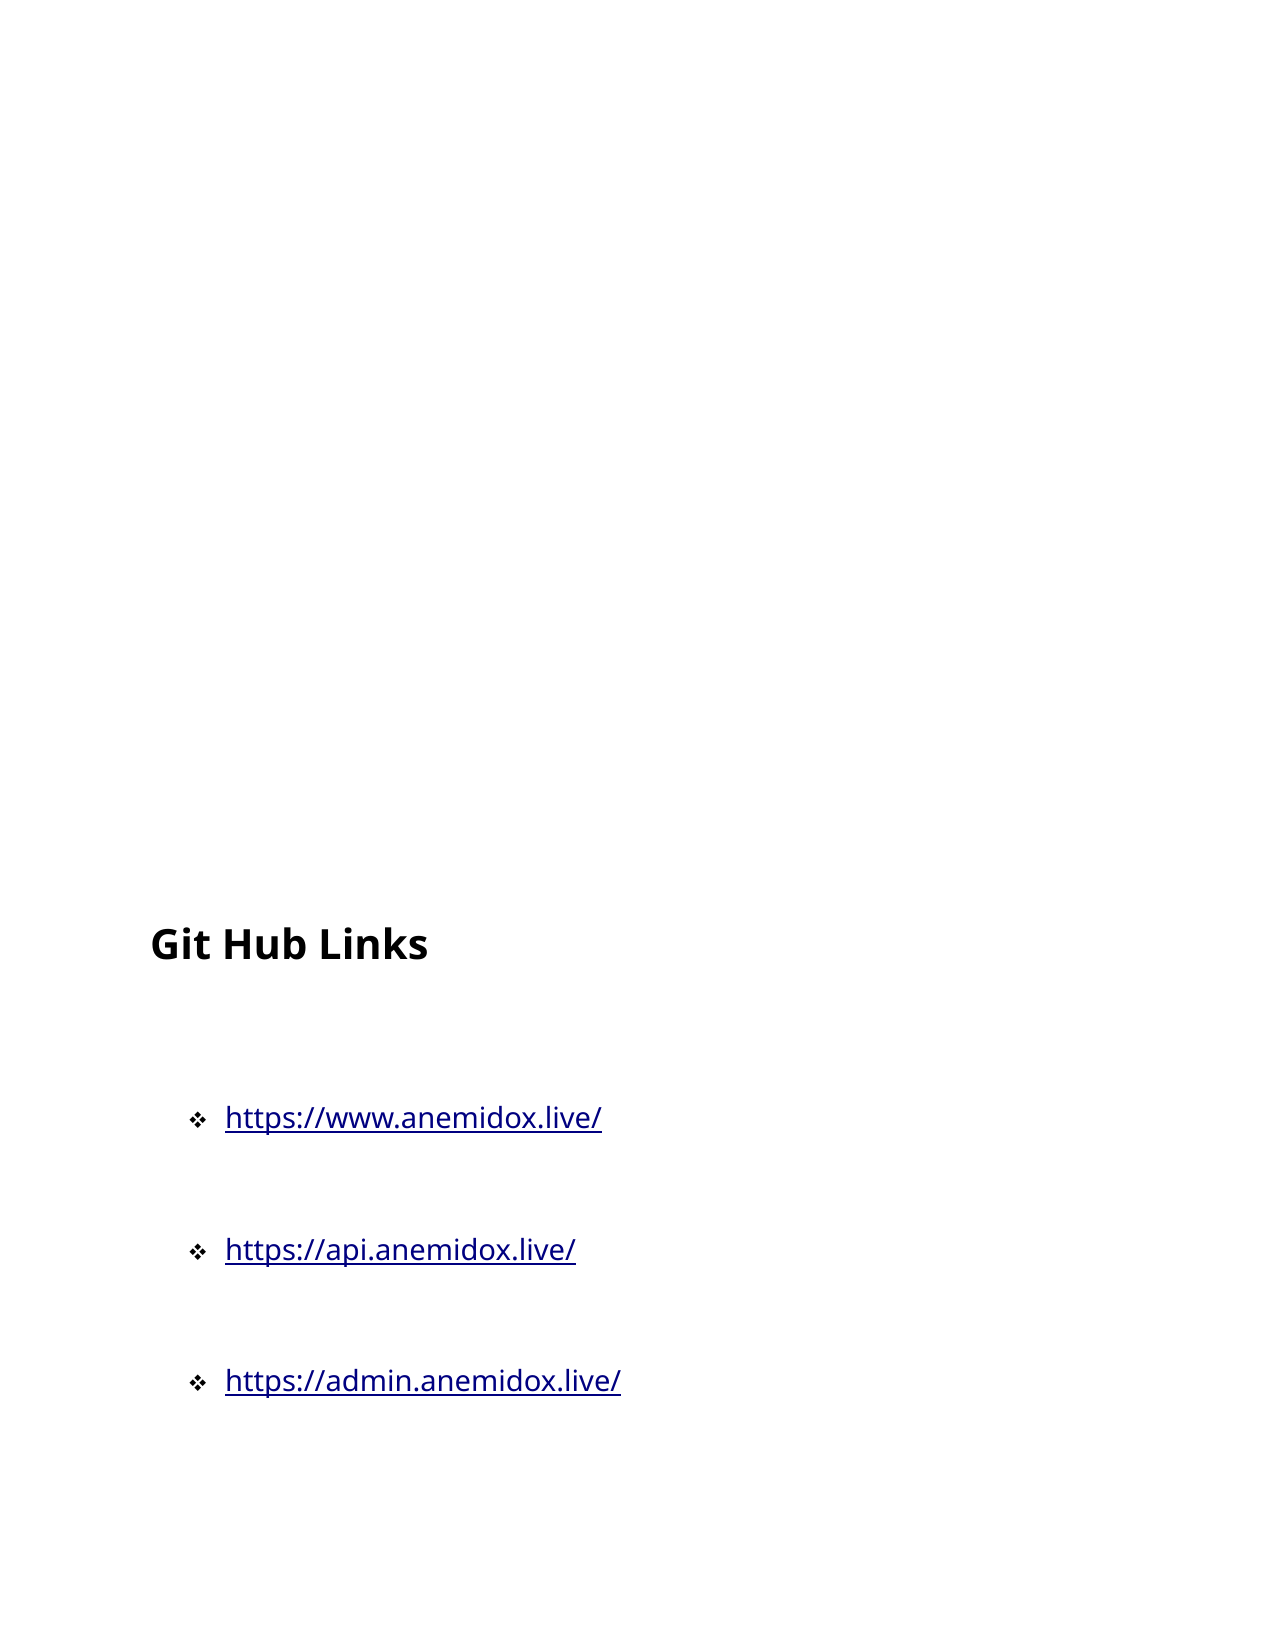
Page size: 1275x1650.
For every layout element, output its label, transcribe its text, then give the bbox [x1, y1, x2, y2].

list https://api.anemidox.live/ [187, 1229, 1125, 1269]
list https://www.anemidox.live/ [187, 1097, 1125, 1137]
list https://admin.anemidox.live/ [187, 1361, 1125, 1400]
text Git Hub Links [150, 914, 1125, 971]
